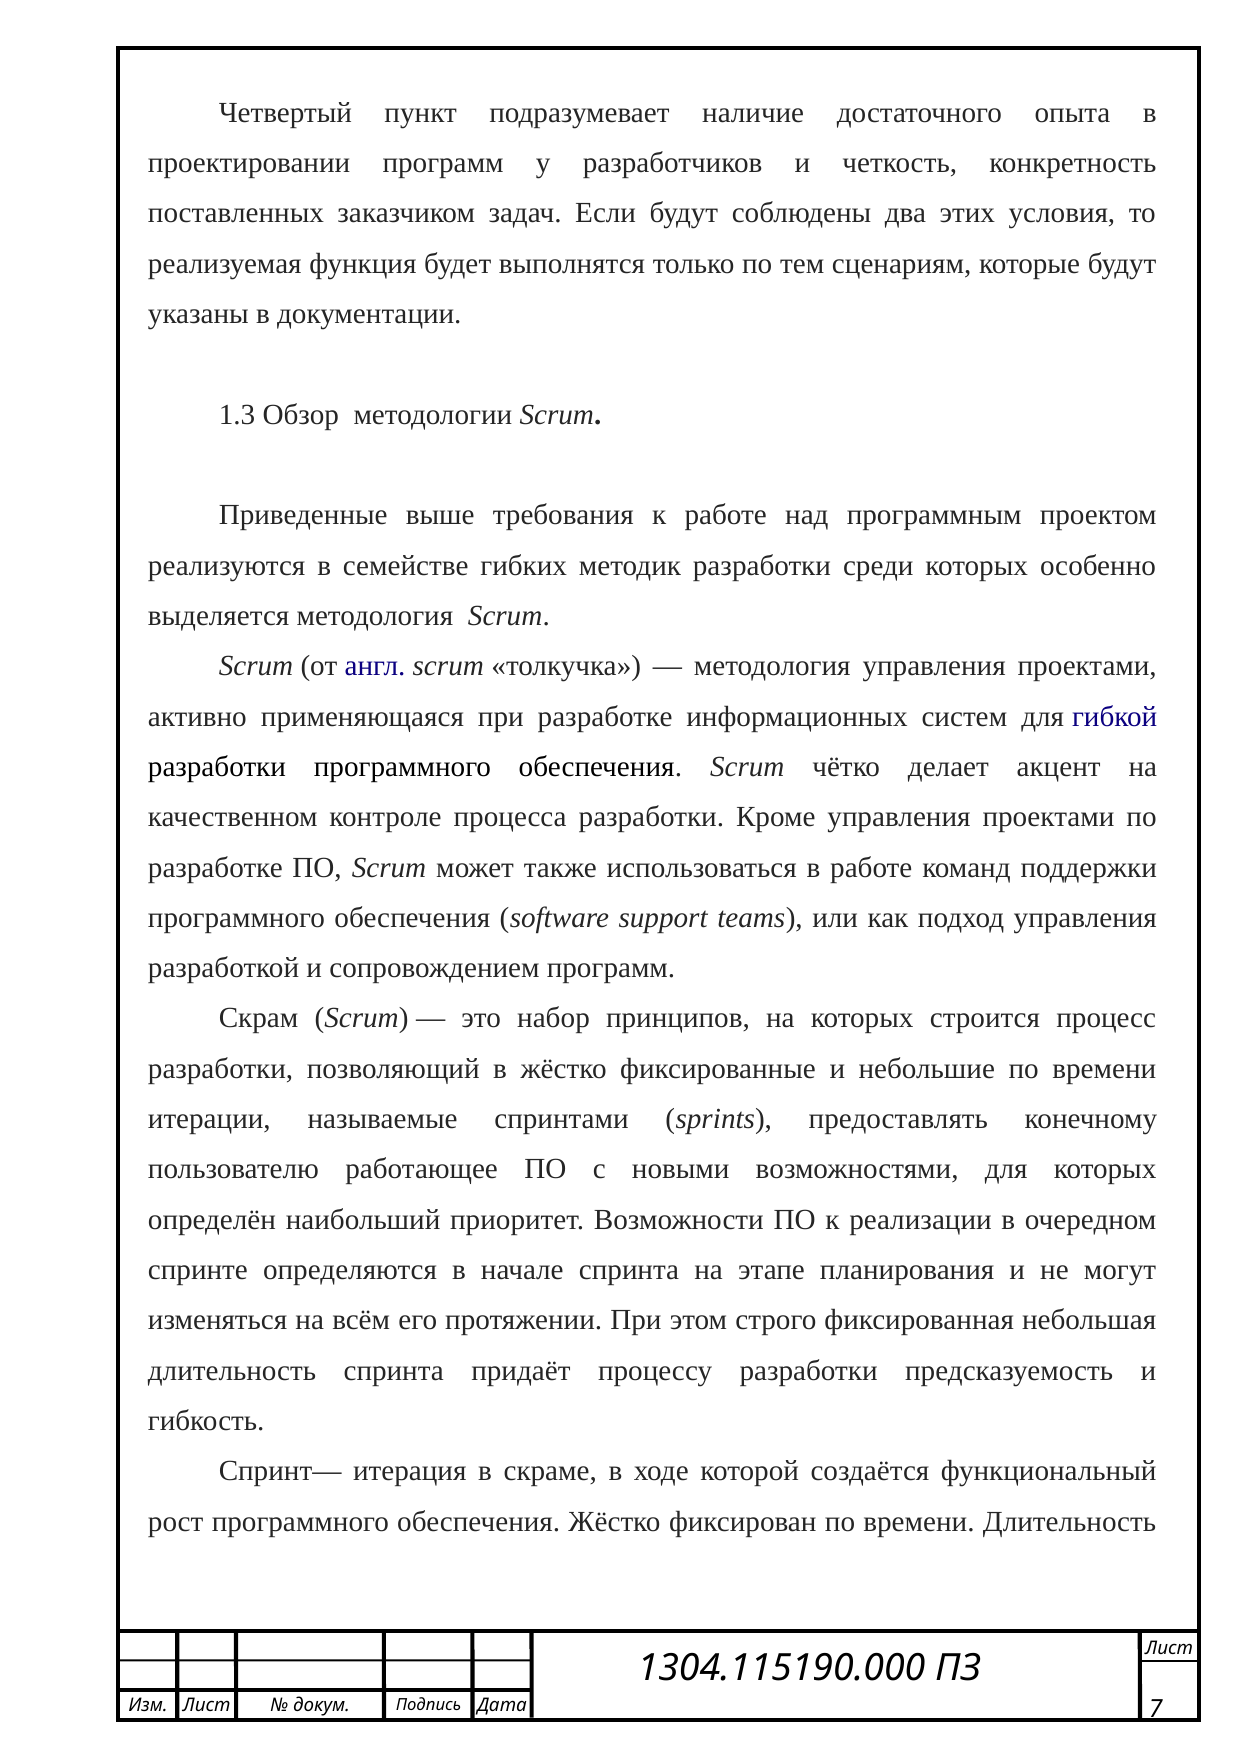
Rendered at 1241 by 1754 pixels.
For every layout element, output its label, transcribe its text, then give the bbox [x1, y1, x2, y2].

text 1.3 Обзор методологии Scrum. [148, 397, 1157, 430]
text Приведенные выше требования к работе над программным проектом реализуются в семействе гибких методик разработки среди которых особенно выделяется методология Scrum. [148, 497, 1157, 632]
text Четвертый пункт подразумевает наличие достаточного опыта в проектировании программ у разработчиков и четкость, конкретность поставленных заказчиком задач. Если будут соблюдены два этих условия, то реализуемая функция будет выполнятся только по тем сценариям, которые будут указаны в документации. [148, 95, 1157, 330]
text Scrum (от англ. scrum «толкучка») — методология управления проектами, активно применяющаяся при разработке информационных систем для гибкой разработки программного обеспечения. Scrum чётко делает акцент на качественном контроле процесса разработки. Кроме управления проектами по разработке ПО, Scrum может также использоваться в работе команд поддержки программного обеспечения (software support teams), или как подход управления разработкой и сопровождением программ. [148, 648, 1157, 984]
text Спринт— итерация в скраме, в ходе которой создаётся функциональный рост программного обеспечения. Жёстко фиксирован по времени. Длительность [148, 1453, 1157, 1537]
text Скрам (Scrum) — это набор принципов, на которых строится процесс разработки, позволяющий в жёстко фиксированные и небольшие по времени итерации, называемые спринтами (sprints), предоставлять конечному пользователю работающее ПО с новыми возможностями, для которых определён наибольший приоритет. Возможности ПО к реализации в очередном спринте определяются в начале спринта на этапе планирования и не могут изменяться на всём его протяжении. При этом строго фиксированная небольшая длительность спринта придаёт процессу разработки предсказуемость и гибкость. [148, 1001, 1157, 1437]
